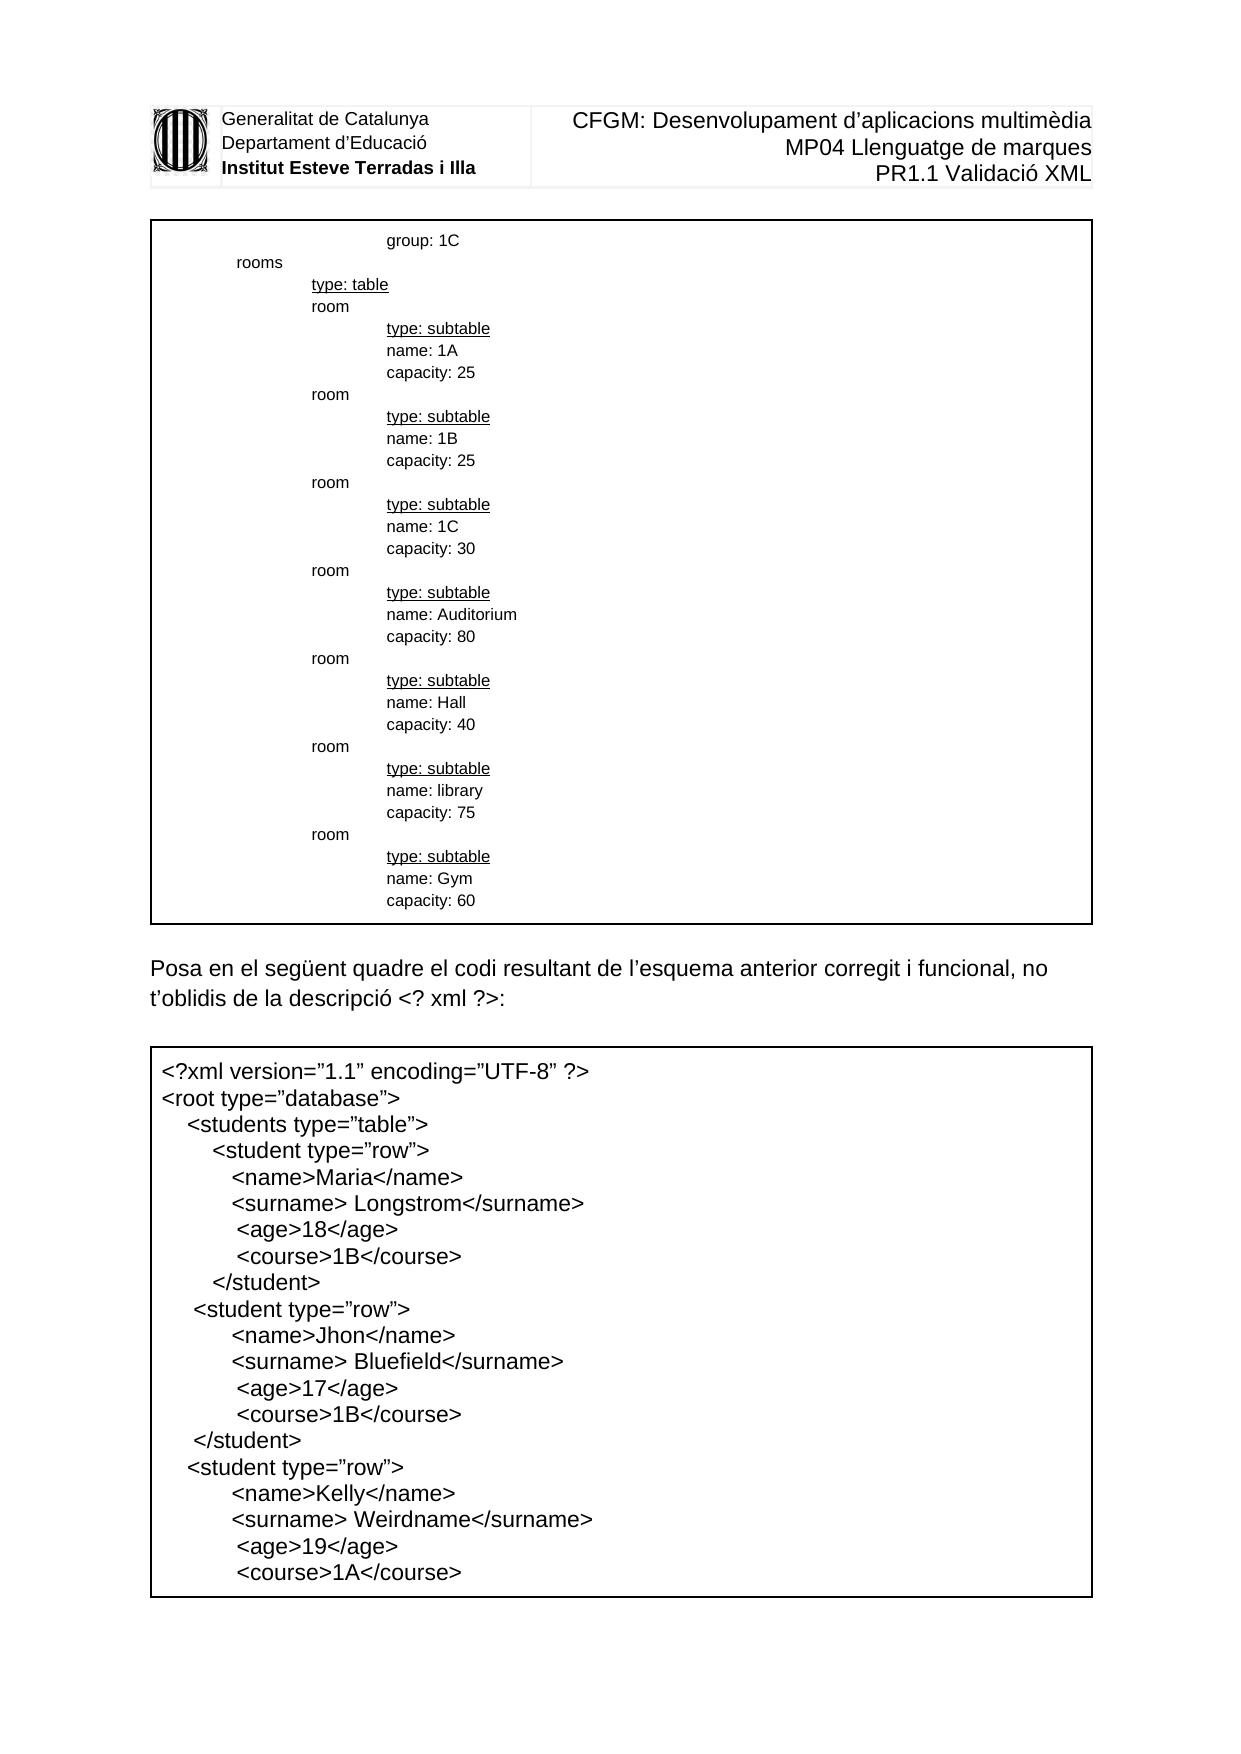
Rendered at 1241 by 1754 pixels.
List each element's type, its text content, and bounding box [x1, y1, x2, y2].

text Posa en el següent quadre el codi resultant de l’esquema anterior corregit i funcional, no t’oblidis de la descripció <? xml ?>: [150, 955, 1090, 1012]
table_header <?xml version=”1.1” encoding=”UTF-8” ?> <root type=”database”> <students type=”table”> <student type=”row”> <name>Maria</name> <surname> Longstrom</surname> <age>18</age> <course>1B</course> </student> <student type=”row”> <name>Jhon</name> <surname> Bluefield</surname> <age>17</age> <course>1B</course> </student> <student type=”row”> <name>Kelly</name> <surname> Weirdname</surname> <age>19</age> <course>1A</course> [152, 1048, 1091, 1596]
table_header group: 1C rooms type: table room type: subtable name: 1A capacity: 25 room type: subtable name: 1B capacity: 25 room type: subtable name: 1C capacity: 30 room type: subtable name: Auditorium capacity: 80 room type: subtable name: Hall capacity: 40 room type: subtable name: library capacity: 75 room type: subtable name: Gym capacity: 60 [152, 221, 1091, 923]
picture [151, 107, 210, 176]
